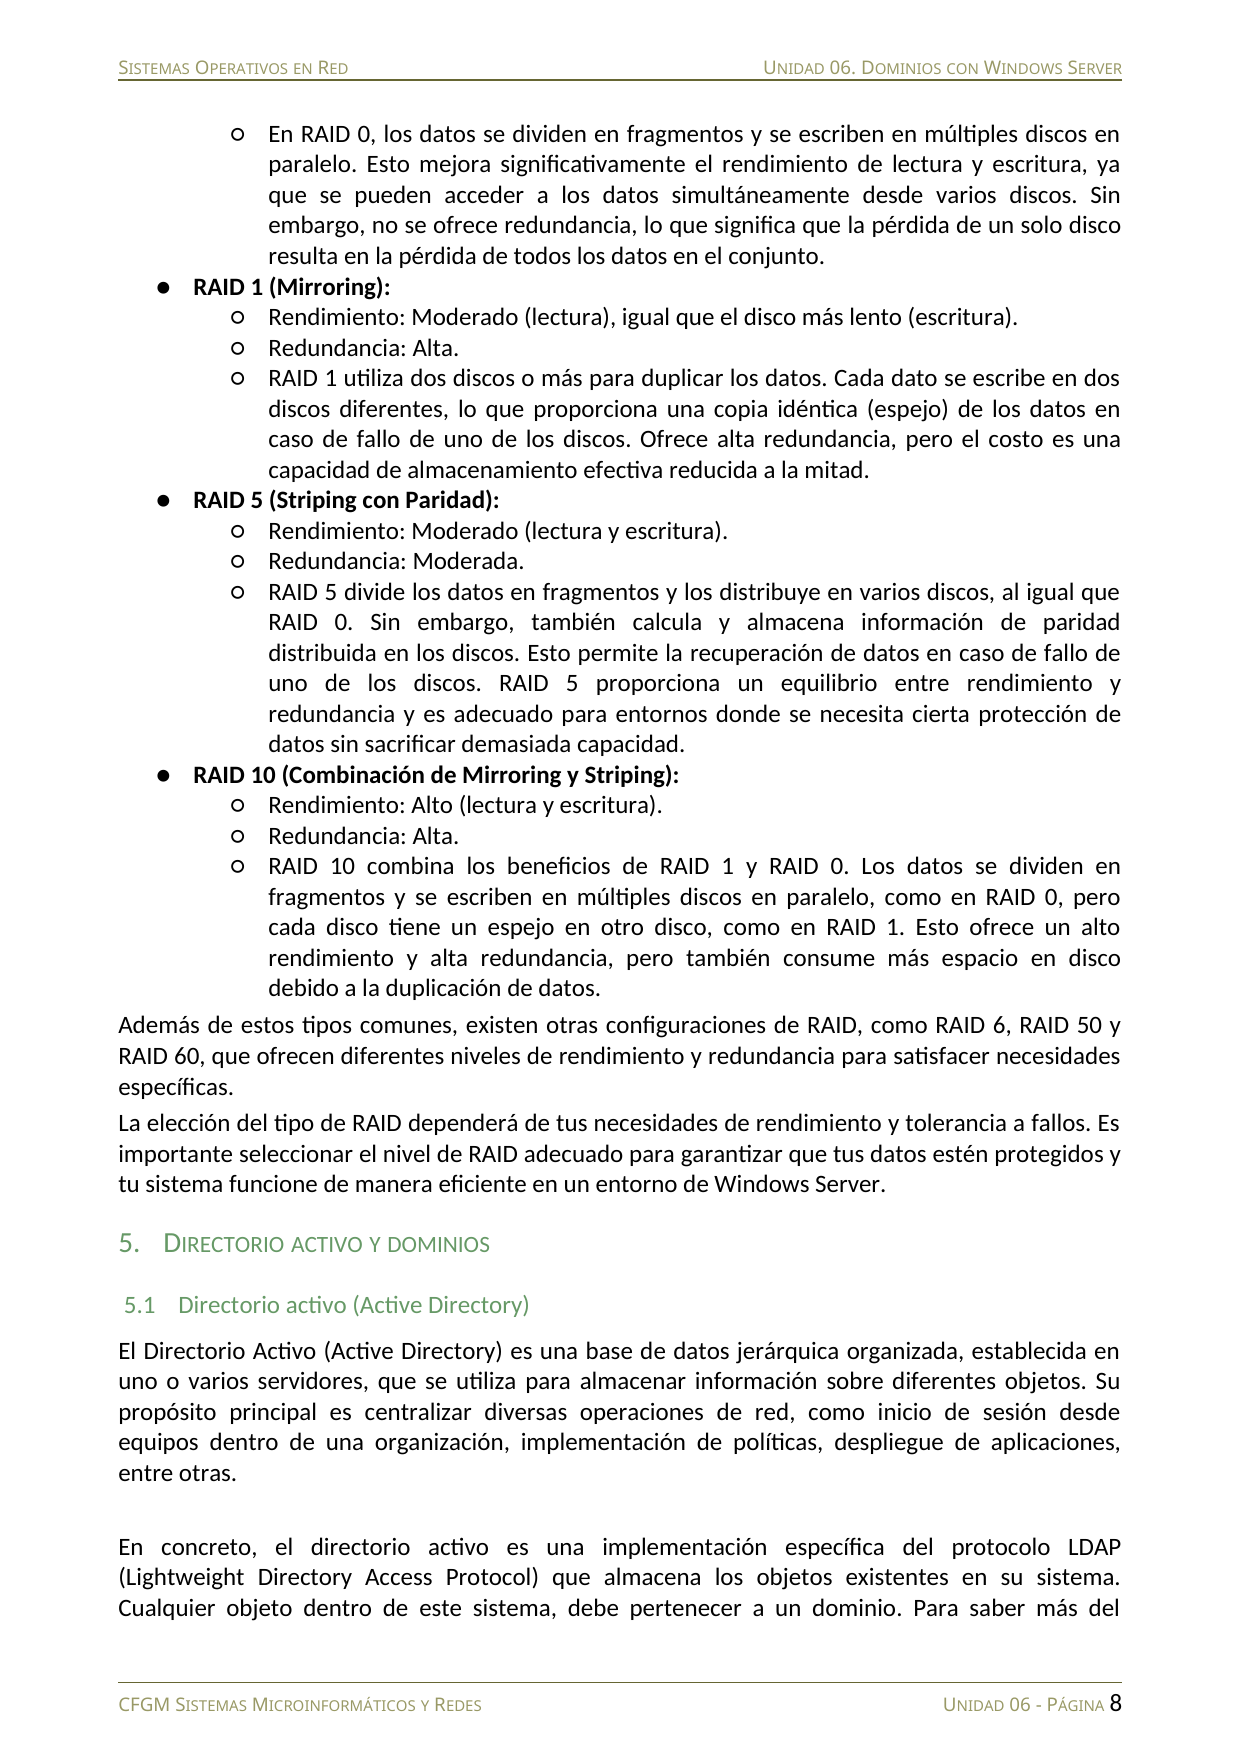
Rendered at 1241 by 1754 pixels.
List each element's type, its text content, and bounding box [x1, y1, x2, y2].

list Redundancia: Alta. [231, 332, 1122, 362]
list RAID 5 divide los datos en fragmentos y los distribuye en varios discos, al igual que RAID 0. Sin embargo, también calcula y almacena información de paridad distribuida en los discos. Esto permite la recuperación de datos en caso de fallo de uno de los discos. RAID 5 proporciona un equilibrio entre rendimiento y redundancia y es adecuado para entornos donde se necesita cierta protección de datos sin sacrificar demasiada capacidad. [231, 576, 1122, 759]
list Rendimiento: Alto (lectura y escritura). [231, 789, 1122, 820]
list RAID 5 (Striping con Paridad): [156, 484, 1122, 515]
list Redundancia: Alta. [231, 820, 1122, 851]
text La elección del tipo de RAID dependerá de tus necesidades de rendimiento y tolerancia a fallos. Es importante seleccionar el nivel de RAID adecuado para garantizar que tus datos estén protegidos y tu sistema funcione de manera eficiente en un entorno de Windows Server. [118, 1108, 1122, 1199]
list RAID 1 (Mirroring): [156, 271, 1122, 301]
subtitle Directorio activo y dominios [118, 1224, 1122, 1259]
text El Directorio Activo (Active Directory) es una base de datos jerárquica organizada, establecida en uno o varios servidores, que se utiliza para almacenar información sobre diferentes objetos. Su propósito principal es centralizar diversas operaciones de red, como inicio de sesión desde equipos dentro de una organización, implementación de políticas, despliegue de aplicaciones, entre otras. [118, 1335, 1122, 1488]
list En RAID 0, los datos se dividen en fragmentos y se escriben en múltiples discos en paralelo. Esto mejora significativamente el rendimiento de lectura y escritura, ya que se pueden acceder a los datos simultáneamente desde varios discos. Sin embargo, no se ofrece redundancia, lo que significa que la pérdida de un solo disco resulta en la pérdida de todos los datos en el conjunto. [231, 118, 1122, 271]
list Redundancia: Moderada. [231, 545, 1122, 576]
list RAID 10 (Combinación de Mirroring y Striping): [156, 759, 1122, 789]
text En concreto, el directorio activo es una implementación específica del protocolo LDAP (Lightweight Directory Access Protocol) que almacena los objetos existentes en su sistema. Cualquier objeto dentro de este sistema, debe pertenecer a un dominio. Para saber más del [118, 1531, 1122, 1623]
subtitle Directorio activo (Active Directory) [118, 1290, 1122, 1320]
list RAID 1 utiliza dos discos o más para duplicar los datos. Cada dato se escribe en dos discos diferentes, lo que proporciona una copia idéntica (espejo) de los datos en caso de fallo de uno de los discos. Ofrece alta redundancia, pero el costo es una capacidad de almacenamiento efectiva reducida a la mitad. [231, 362, 1122, 484]
text Además de estos tipos comunes, existen otras configuraciones de RAID, como RAID 6, RAID 50 y RAID 60, que ofrecen diferentes niveles de rendimiento y redundancia para satisfacer necesidades específicas. [118, 1009, 1122, 1101]
list Rendimiento: Moderado (lectura), igual que el disco más lento (escritura). [231, 301, 1122, 332]
list RAID 10 combina los beneficios de RAID 1 y RAID 0. Los datos se dividen en fragmentos y se escriben en múltiples discos en paralelo, como en RAID 0, pero cada disco tiene un espejo en otro disco, como en RAID 1. Esto ofrece un alto rendimiento y alta redundancia, pero también consume más espacio en disco debido a la duplicación de datos. [231, 851, 1122, 1003]
list Rendimiento: Moderado (lectura y escritura). [231, 515, 1122, 545]
